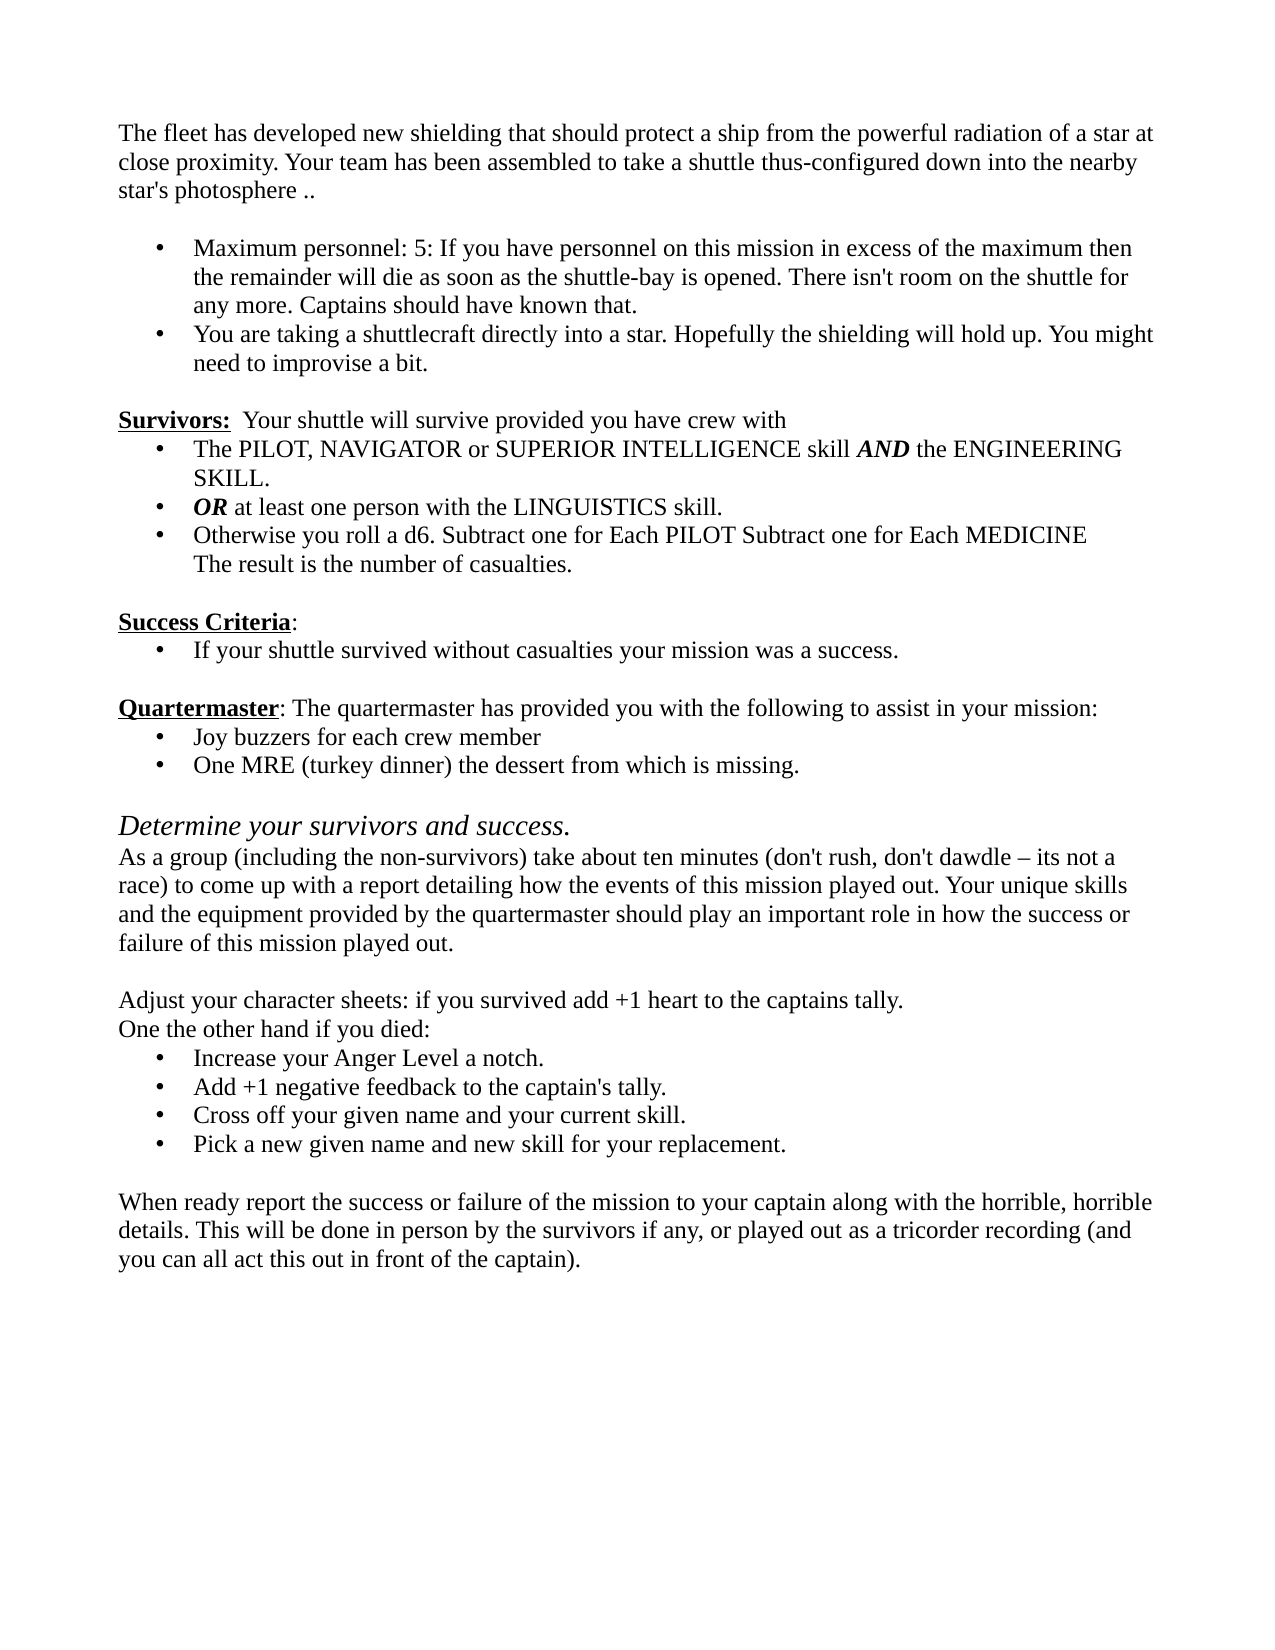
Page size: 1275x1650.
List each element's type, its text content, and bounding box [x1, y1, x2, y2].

list One MRE (turkey dinner) the dessert from which is missing. [156, 751, 1157, 779]
list Joy buzzers for each crew member [156, 722, 1157, 751]
text The fleet has developed new shielding that should protect a ship from the powerful radiation of a star at close proximity. Your team has been assembled to take a shuttle thus-configured down into the nearby star's photosphere .. [118, 118, 1157, 204]
list Pick a new given name and new skill for your replacement. [156, 1129, 1157, 1158]
text As a group (including the non-survivors) take about ten minutes (don't rush, don't dawdle – its not a race) to come up with a report detailing how the events of this mission played out. Your unique skills and the equipment provided by the quartermaster should play an important role in how the success or failure of this mission played out. [118, 842, 1157, 957]
list Increase your Anger Level a notch. [156, 1043, 1157, 1072]
list Maximum personnel: 5: If you have personnel on this mission in excess of the maximum then the remainder will die as soon as the shuttle-bay is opened. There isn't room on the shuttle for any more. Captains should have known that. [156, 233, 1157, 319]
list Cross off your given name and your current skill. [156, 1100, 1157, 1129]
list Add +1 negative feedback to the captain's tally. [156, 1072, 1157, 1100]
text One the other hand if you died: [118, 1014, 1157, 1043]
list The PILOT, NAVIGATOR or SUPERIOR INTELLIGENCE skill AND the ENGINEERING SKILL. [156, 434, 1157, 492]
list If your shuttle survived without casualties your mission was a success. [156, 636, 1157, 664]
text Success Criteria: [118, 607, 1157, 636]
list Otherwise you roll a d6. Subtract one for Each PILOT Subtract one for Each MEDICINE The result is the number of casualties. [156, 521, 1157, 578]
text Adjust your character sheets: if you survived add +1 heart to the captains tally. [118, 985, 1157, 1014]
text Quartermaster: The quartermaster has provided you with the following to assist in your mission: [118, 693, 1157, 722]
text When ready report the success or failure of the mission to your captain along with the horrible, horrible details. This will be done in person by the survivors if any, or played out as a tricorder recording (and you can all act this out in front of the captain). [118, 1187, 1157, 1273]
list You are taking a shuttlecraft directly into a star. Hopefully the shielding will hold up. You might need to improvise a bit. [156, 319, 1157, 377]
text Survivors: Your shuttle will survive provided you have crew with [118, 406, 1157, 434]
text Determine your survivors and success. [118, 808, 1157, 842]
list OR at least one person with the LINGUISTICS skill. [156, 492, 1157, 521]
